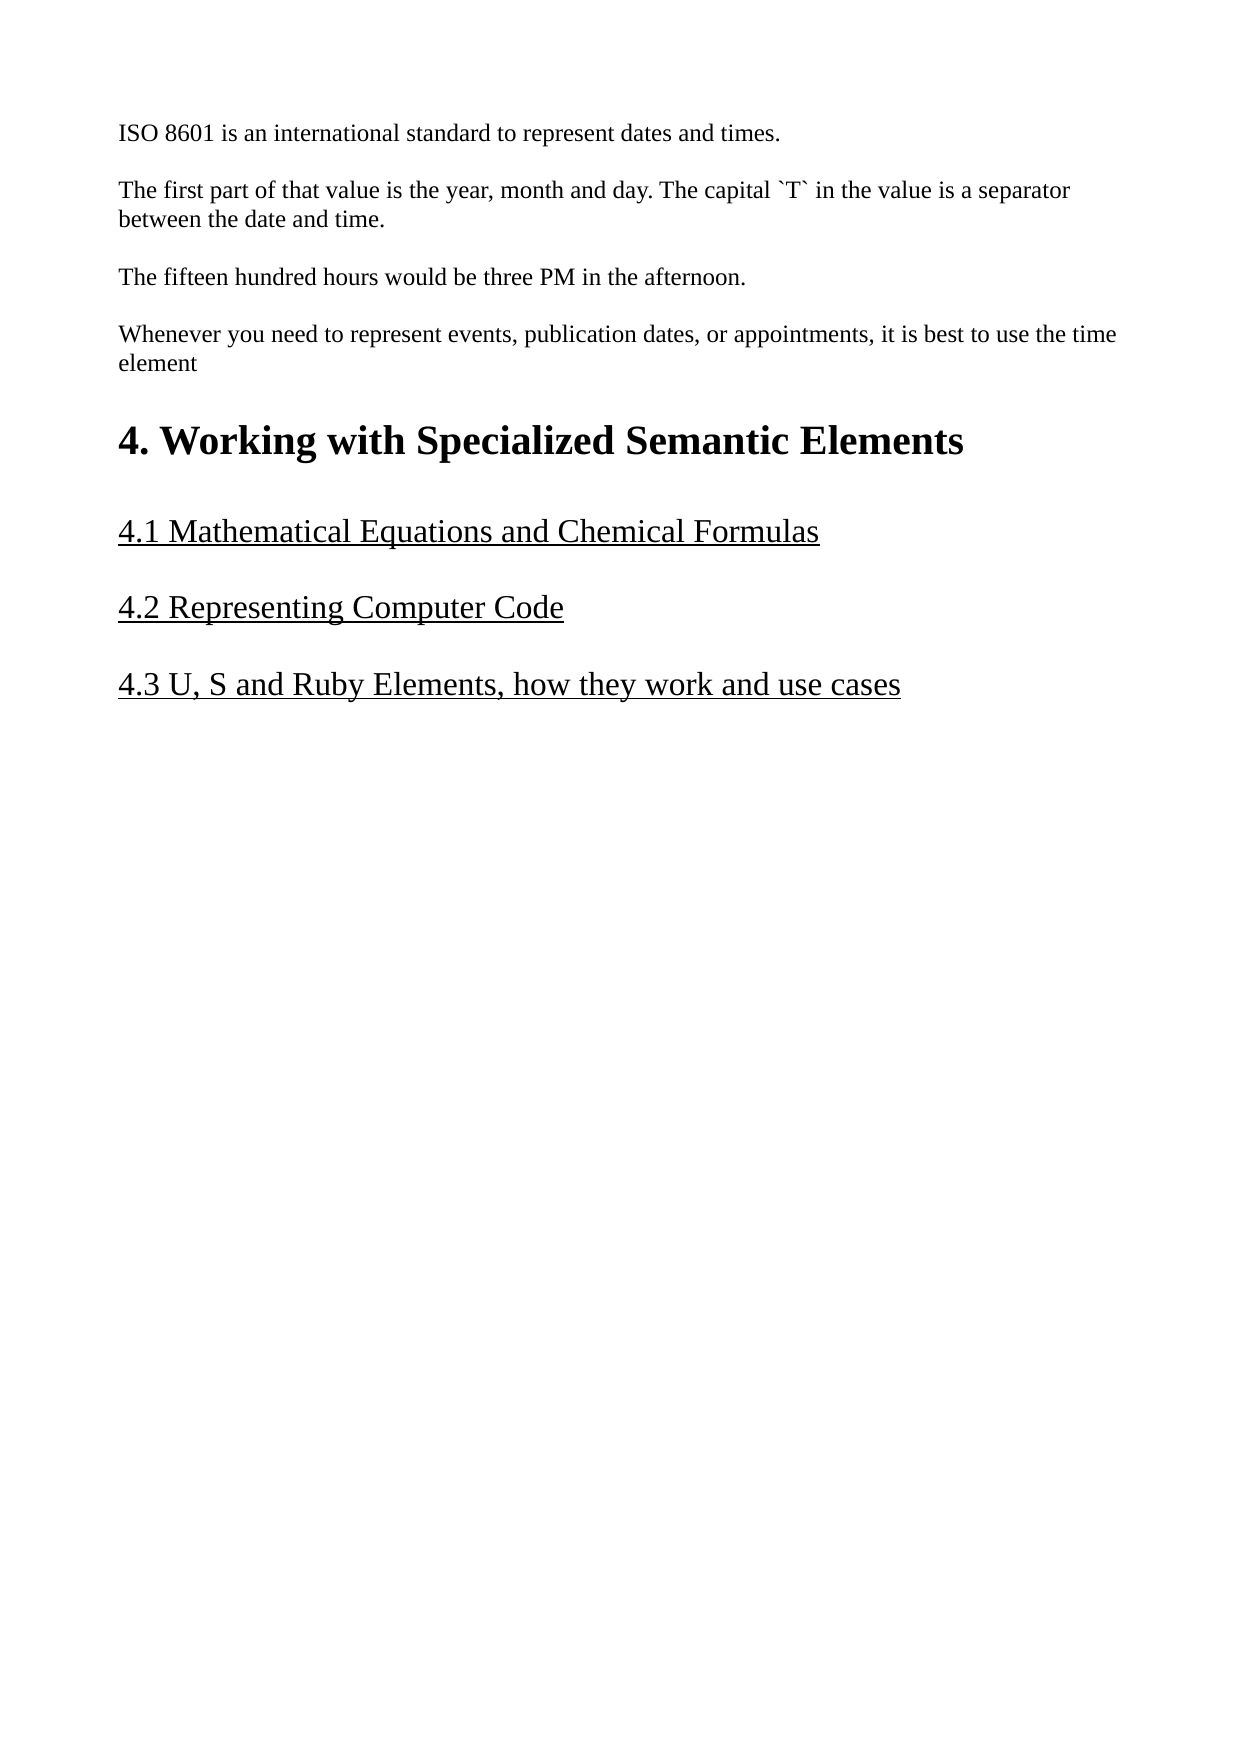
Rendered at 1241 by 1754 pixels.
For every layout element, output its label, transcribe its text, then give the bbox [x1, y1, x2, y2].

text 4. Working with Specialized Semantic Elements [118, 415, 1122, 463]
text ISO 8601 is an international standard to represent dates and times. [118, 118, 1122, 147]
text The first part of that value is the year, month and day. The capital `T` in the value is a separator between the date and time. [118, 176, 1122, 233]
text 4.3 U, S and Ruby Elements, how they work and use cases [118, 664, 1122, 703]
text 4.1 Mathematical Equations and Chemical Formulas [118, 511, 1122, 549]
text 4.2 Representing Computer Code [118, 588, 1122, 626]
text Whenever you need to represent events, publication dates, or appointments, it is best to use the time element [118, 319, 1122, 377]
text The fifteen hundred hours would be three PM in the afternoon. [118, 262, 1122, 291]
